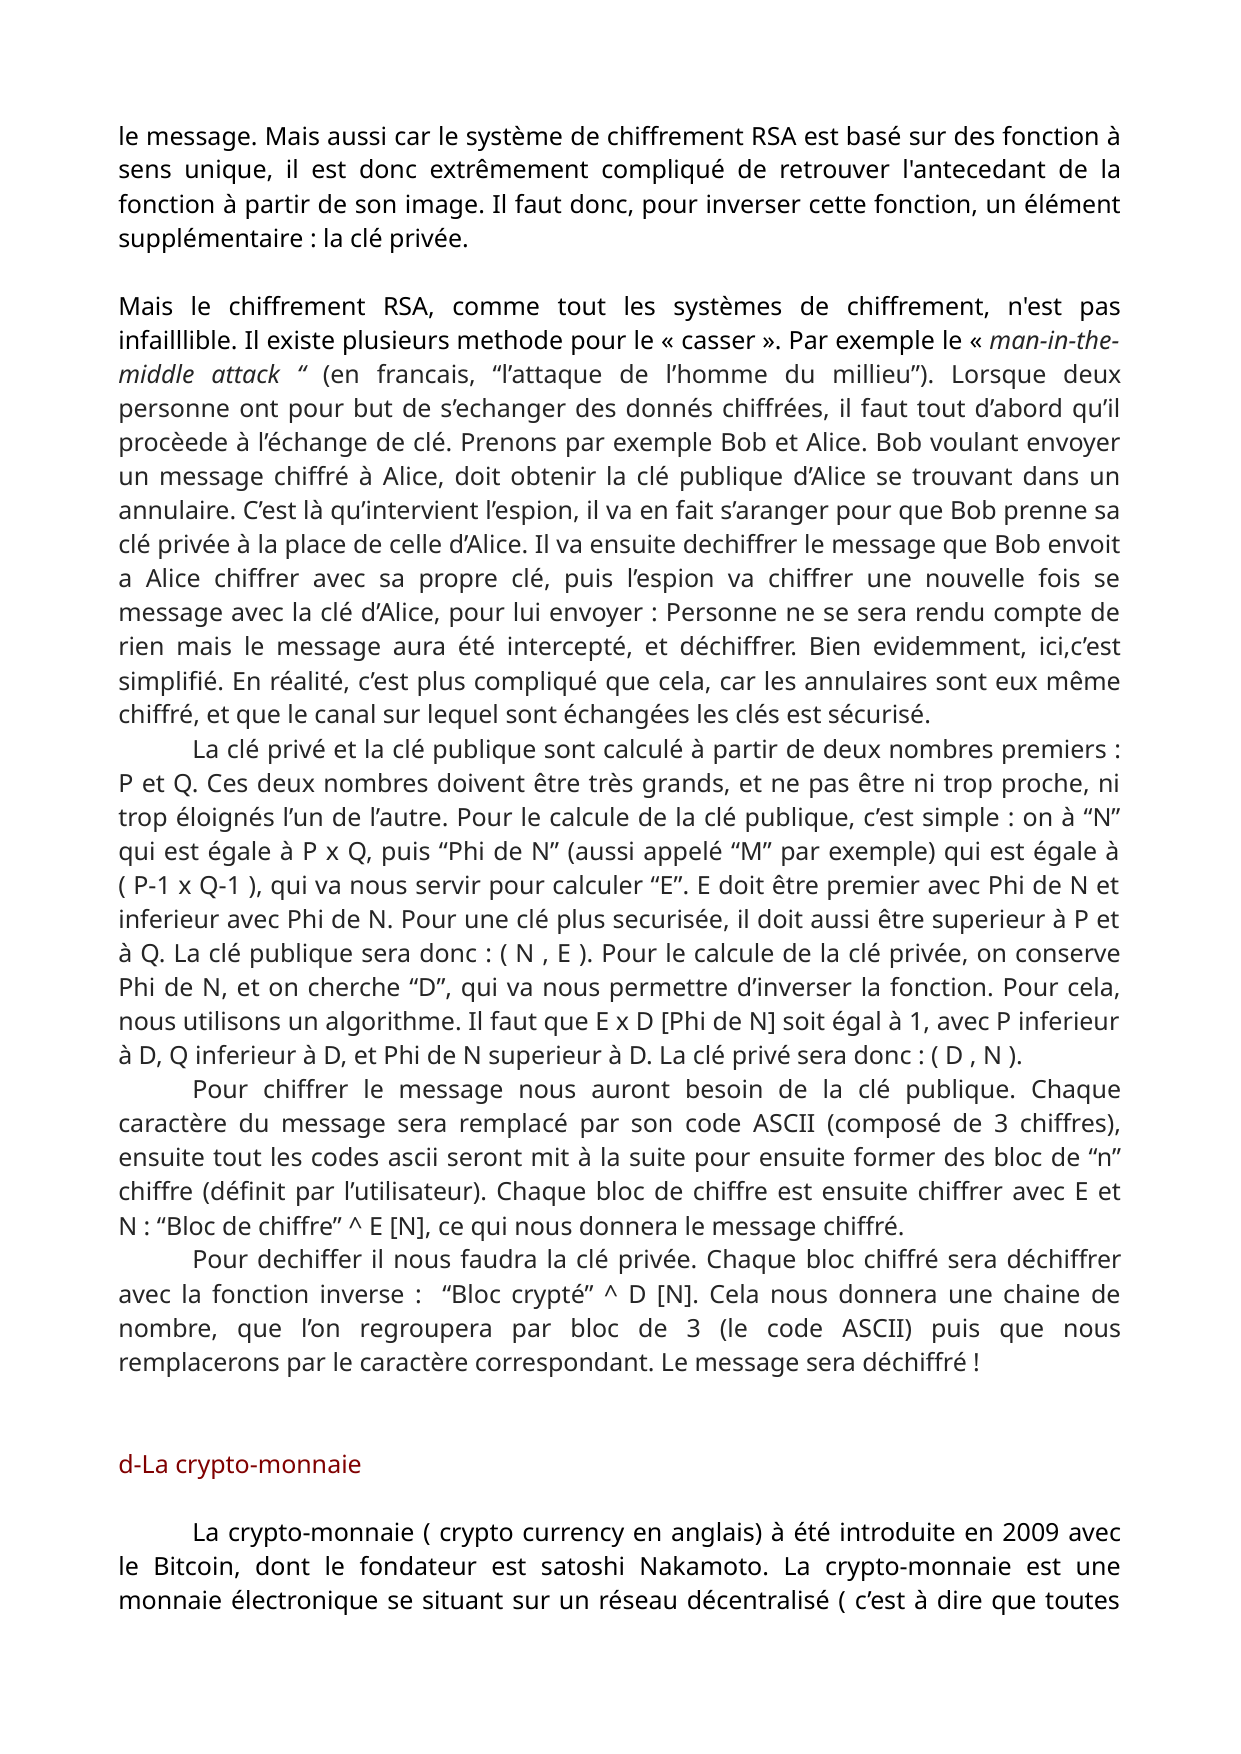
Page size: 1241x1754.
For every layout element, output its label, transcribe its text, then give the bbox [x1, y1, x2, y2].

text d-La crypto-monnaie [118, 1447, 1122, 1481]
text Mais le chiffrement RSA, comme tout les systèmes de chiffrement, n'est pas infailllible. Il existe plusieurs methode pour le « casser ». Par exemple le « man-in-the-middle attack “ (en francais, “l’attaque de l’homme du millieu”). Lorsque deux personne ont pour but de s’echanger des donnés chiffrées, il faut tout d’abord qu’il procèede à l’échange de clé. Prenons par exemple Bob et Alice. Bob voulant envoyer un message chiffré à Alice, doit obtenir la clé publique d’Alice se trouvant dans un annulaire. C’est là qu’intervient l’espion, il va en fait s’aranger pour que Bob prenne sa clé privée à la place de celle d’Alice. Il va ensuite dechiffrer le message que Bob envoit a Alice chiffrer avec sa propre clé, puis l’espion va chiffrer une nouvelle fois se message avec la clé d’Alice, pour lui envoyer : Personne ne se sera rendu compte de rien mais le message aura été intercepté, et déchiffrer. Bien evidemment, ici,c’est simplifié. En réalité, c’est plus compliqué que cela, car les annulaires sont eux même chiffré, et que le canal sur lequel sont échangées les clés est sécurisé. [118, 288, 1122, 731]
text Pour chiffrer le message nous auront besoin de la clé publique. Chaque caractère du message sera remplacé par son code ASCII (composé de 3 chiffres), ensuite tout les codes ascii seront mit à la suite pour ensuite former des bloc de “n” chiffre (définit par l’utilisateur). Chaque bloc de chiffre est ensuite chiffrer avec E et N : “Bloc de chiffre” ^ E [N], ce qui nous donnera le message chiffré. [118, 1072, 1122, 1242]
text La clé privé et la clé publique sont calculé à partir de deux nombres premiers : P et Q. Ces deux nombres doivent être très grands, et ne pas être ni trop proche, ni trop éloignés l’un de l’autre. Pour le calcule de la clé publique, c’est simple : on à “N” qui est égale à P x Q, puis “Phi de N” (aussi appelé “M” par exemple) qui est égale à ( P-1 x Q-1 ), qui va nous servir pour calculer “E”. E doit être premier avec Phi de N et inferieur avec Phi de N. Pour une clé plus securisée, il doit aussi être superieur à P et à Q. La clé publique sera donc : ( N , E ). Pour le calcule de la clé privée, on conserve Phi de N, et on cherche “D”, qui va nous permettre d’inverser la fonction. Pour cela, nous utilisons un algorithme. Il faut que E x D [Phi de N] soit égal à 1, avec P inferieur à D, Q inferieur à D, et Phi de N superieur à D. La clé privé sera donc : ( D , N ). [118, 731, 1122, 1072]
text Pour dechiffer il nous faudra la clé privée. Chaque bloc chiffré sera déchiffrer avec la fonction inverse : “Bloc crypté” ^ D [N]. Cela nous donnera une chaine de nombre, que l’on regroupera par bloc de 3 (le code ASCII) puis que nous remplacerons par le caractère correspondant. Le message sera déchiffré ! [118, 1242, 1122, 1378]
text La crypto-monnaie ( crypto currency en anglais) à été introduite en 2009 avec le Bitcoin, dont le fondateur est satoshi Nakamoto. La crypto-monnaie est une monnaie électronique se situant sur un réseau décentralisé ( c’est à dire que toutes [118, 1515, 1122, 1617]
text le message. Mais aussi car le système de chiffrement RSA est basé sur des fonction à sens unique, il est donc extrêmement compliqué de retrouver l'antecedant de la fonction à partir de son image. Il faut donc, pour inverser cette fonction, un élément supplémentaire : la clé privée. [118, 118, 1122, 254]
